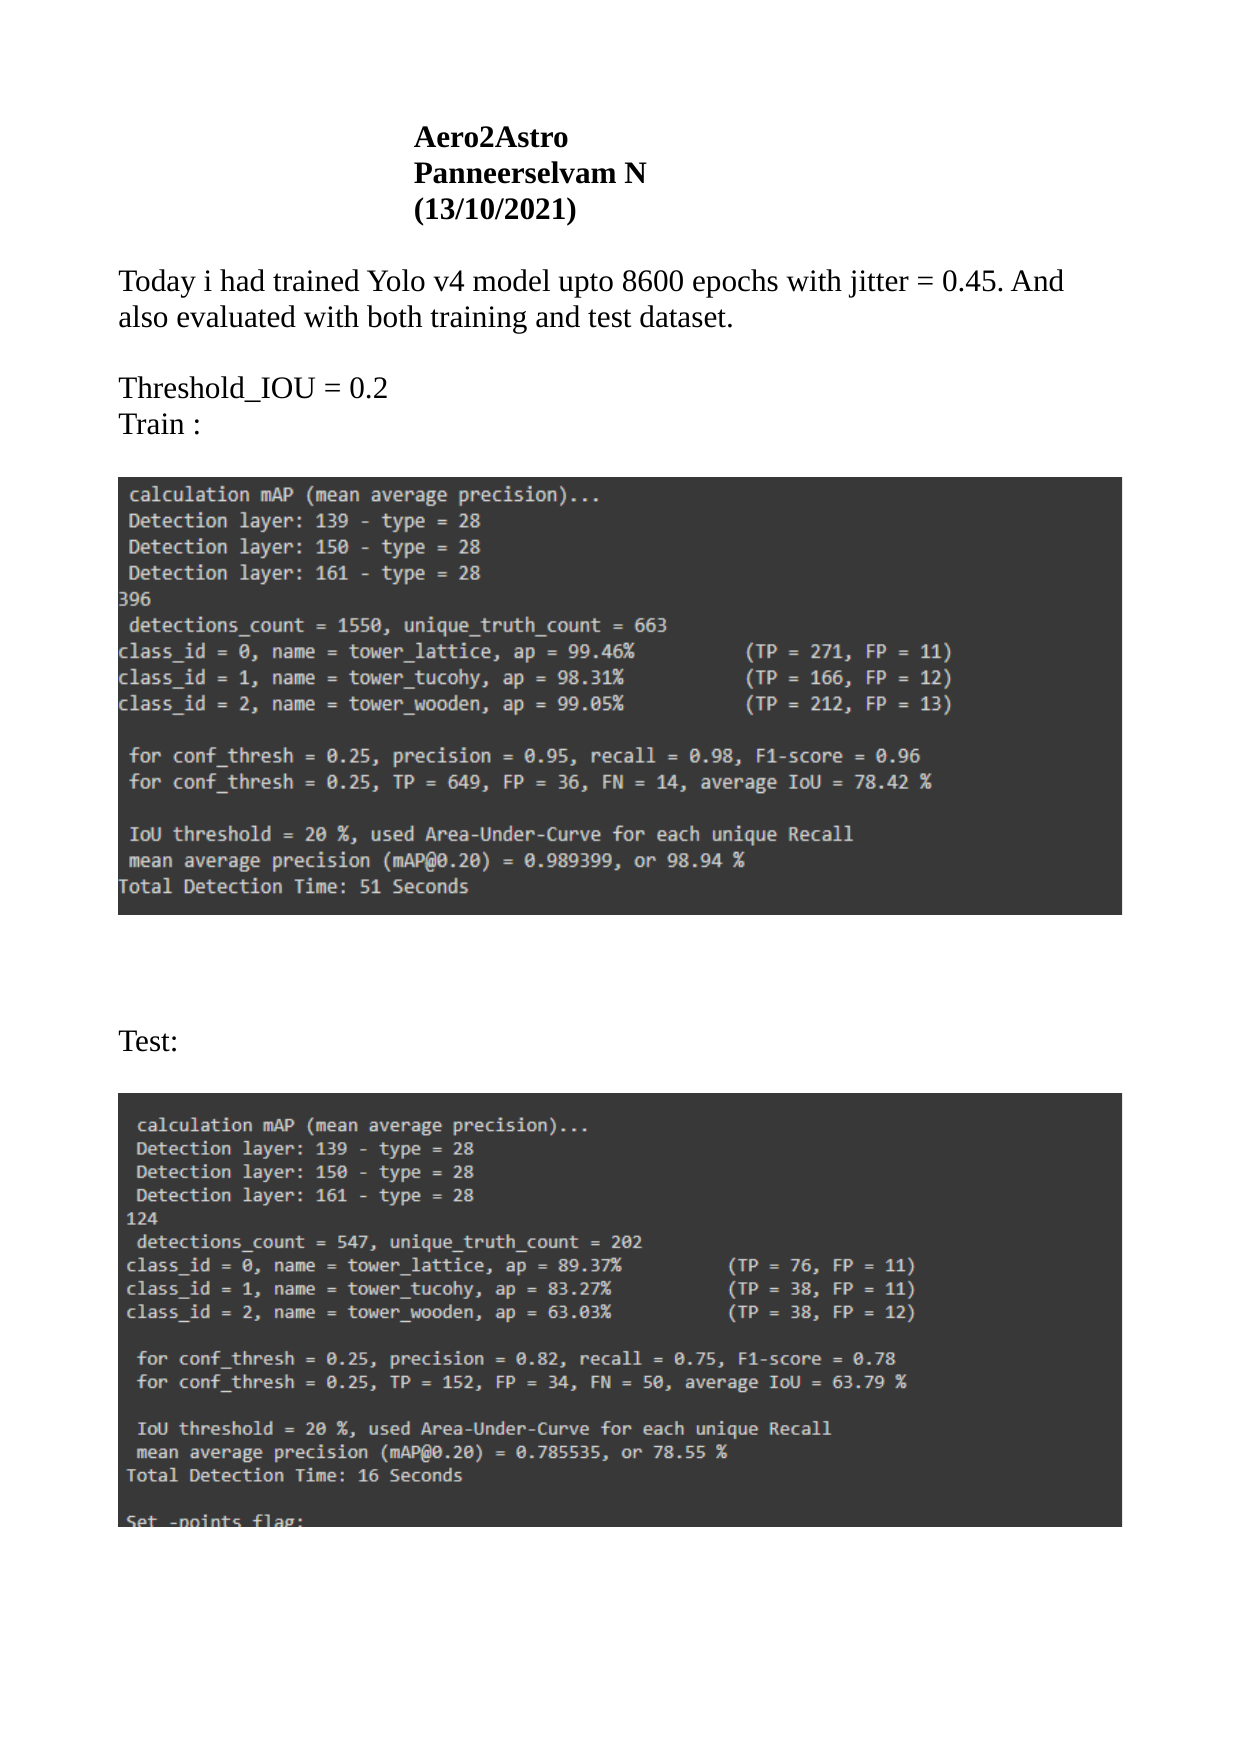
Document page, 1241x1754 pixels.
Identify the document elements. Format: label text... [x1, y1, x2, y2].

text Aero2Astro [118, 118, 1122, 154]
text Test: [118, 1022, 1122, 1058]
picture [118, 477, 1123, 915]
text Train : [118, 406, 1122, 442]
picture [118, 1093, 1123, 1527]
text Panneerselvam N [118, 154, 1122, 190]
text (13/10/2021) [118, 190, 1122, 226]
text Today i had trained Yolo v4 model upto 8600 epochs with jitter = 0.45. And also evaluated with both training and test dataset. [118, 262, 1122, 334]
text Threshold_IOU = 0.2 [118, 370, 1122, 406]
